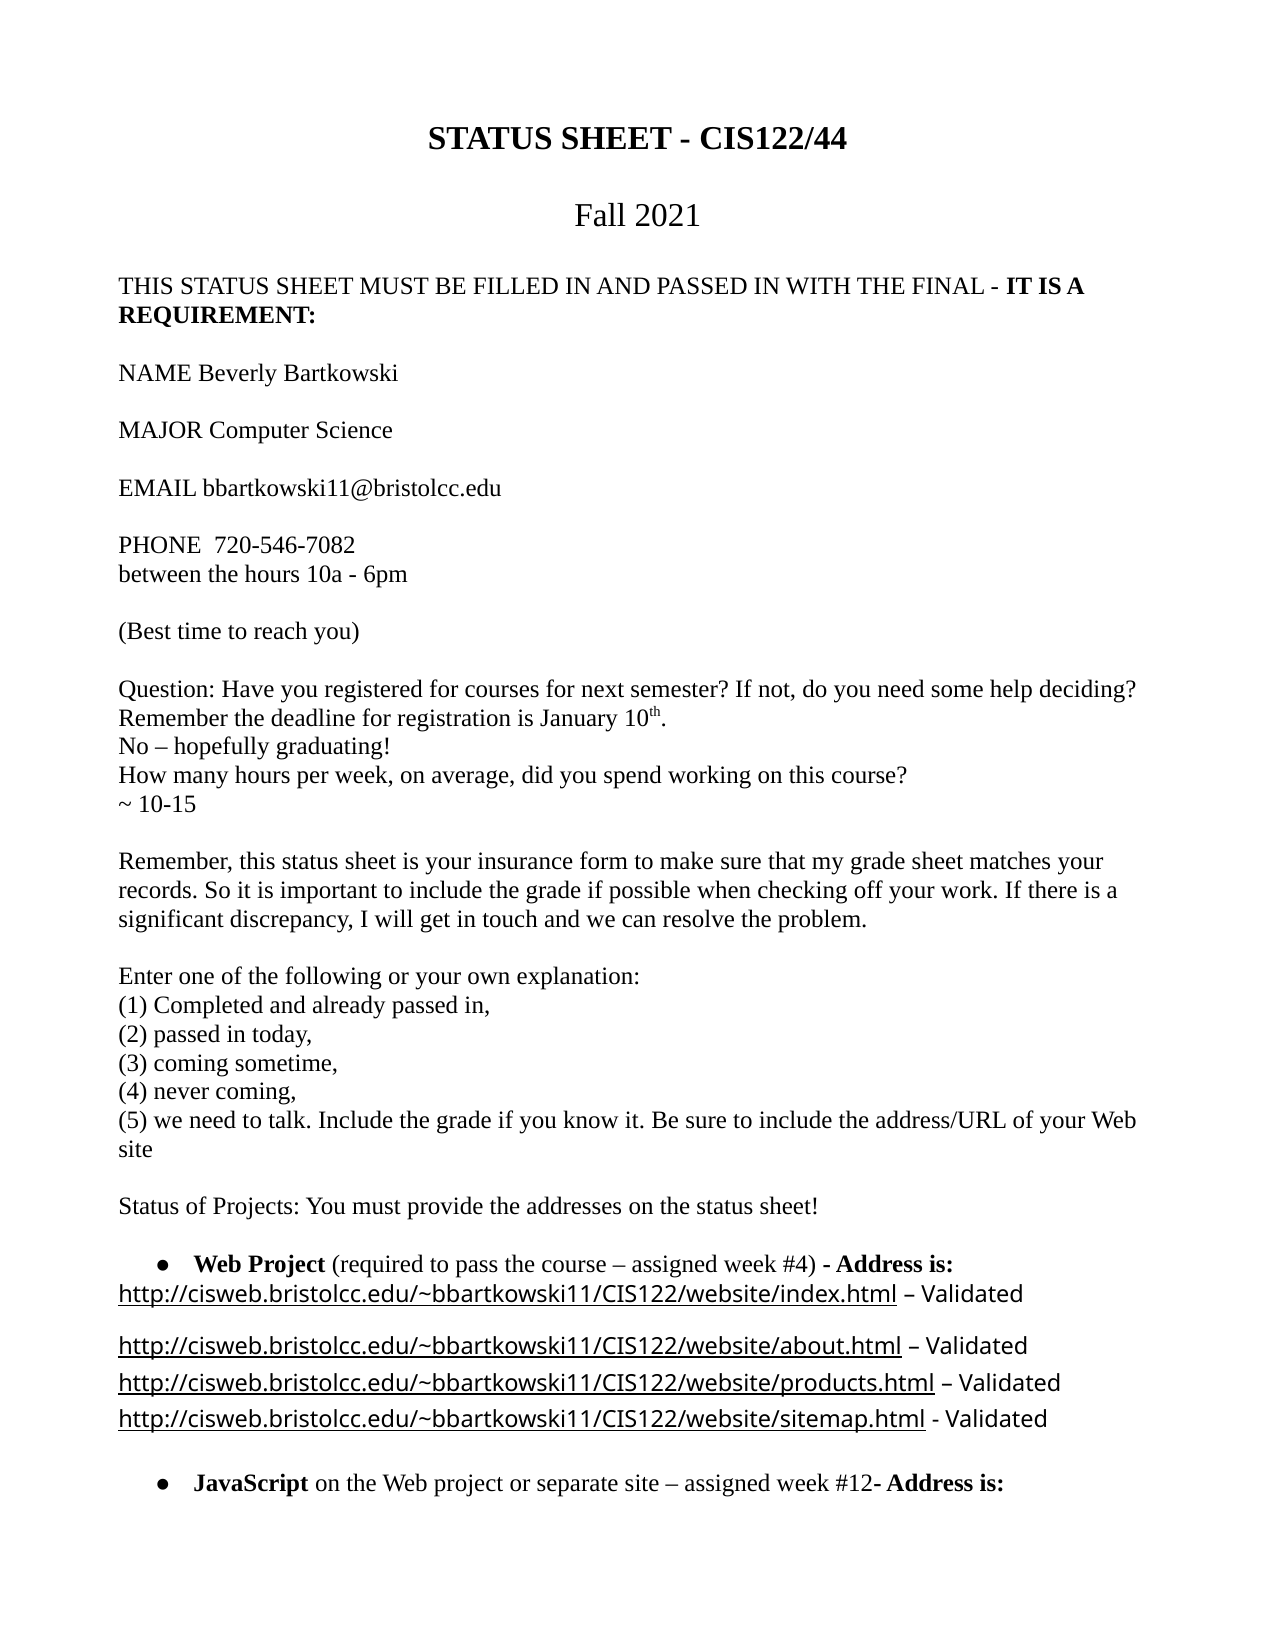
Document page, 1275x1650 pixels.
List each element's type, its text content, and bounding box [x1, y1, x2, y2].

text NAME Beverly Bartkowski [118, 358, 1157, 386]
text Question: Have you registered for courses for next semester? If not, do you need some help deciding? Remember the deadline for registration is January 10th. [118, 674, 1157, 731]
list http://cisweb.bristolcc.edu/~bbartkowski11/CIS122/website/index.html – Validated [118, 1278, 1157, 1310]
list JavaScript on the Web project or separate site – assigned week #12- Address is: [156, 1468, 1157, 1497]
text THIS STATUS SHEET MUST BE FILLED IN AND PASSED IN WITH THE FINAL - IT IS A REQUIREMENT: [118, 271, 1157, 329]
text Fall 2021 [118, 195, 1157, 233]
text Status of Projects: You must provide the addresses on the status sheet! [118, 1191, 1157, 1220]
text (4) never coming, [118, 1076, 1157, 1105]
text http://cisweb.bristolcc.edu/~bbartkowski11/CIS122/website/products.html – Validated [118, 1366, 1157, 1398]
text (2) passed in today, [118, 1019, 1157, 1048]
text between the hours 10a - 6pm [118, 559, 1157, 588]
text (5) we need to talk. Include the grade if you know it. Be sure to include the address/URL of your Web site [118, 1105, 1157, 1163]
text PHONE 720-546-7082 [118, 530, 1157, 559]
text MAJOR Computer Science [118, 415, 1157, 444]
text How many hours per week, on average, did you spend working on this course? [118, 760, 1157, 789]
list Web Project (required to pass the course – assigned week #4) - Address is: [156, 1249, 1157, 1278]
text Enter one of the following or your own explanation: [118, 961, 1157, 990]
text EMAIL bbartkowski11@bristolcc.edu [118, 473, 1157, 501]
text http://cisweb.bristolcc.edu/~bbartkowski11/CIS122/website/about.html – Validated [118, 1329, 1157, 1361]
text http://cisweb.bristolcc.edu/~bbartkowski11/CIS122/website/sitemap.html - Validated [118, 1403, 1157, 1434]
text (1) Completed and already passed in, [118, 990, 1157, 1019]
text No – hopefully graduating! [118, 731, 1157, 760]
text ~ 10-15 [118, 789, 1157, 818]
text STATUS SHEET - CIS122/44 [118, 118, 1157, 156]
text (3) coming sometime, [118, 1048, 1157, 1076]
text (Best time to reach you) [118, 616, 1157, 645]
text Remember, this status sheet is your insurance form to make sure that my grade sheet matches your records. So it is important to include the grade if possible when checking off your work. If there is a significant discrepancy, I will get in touch and we can resolve the problem. [118, 846, 1157, 933]
